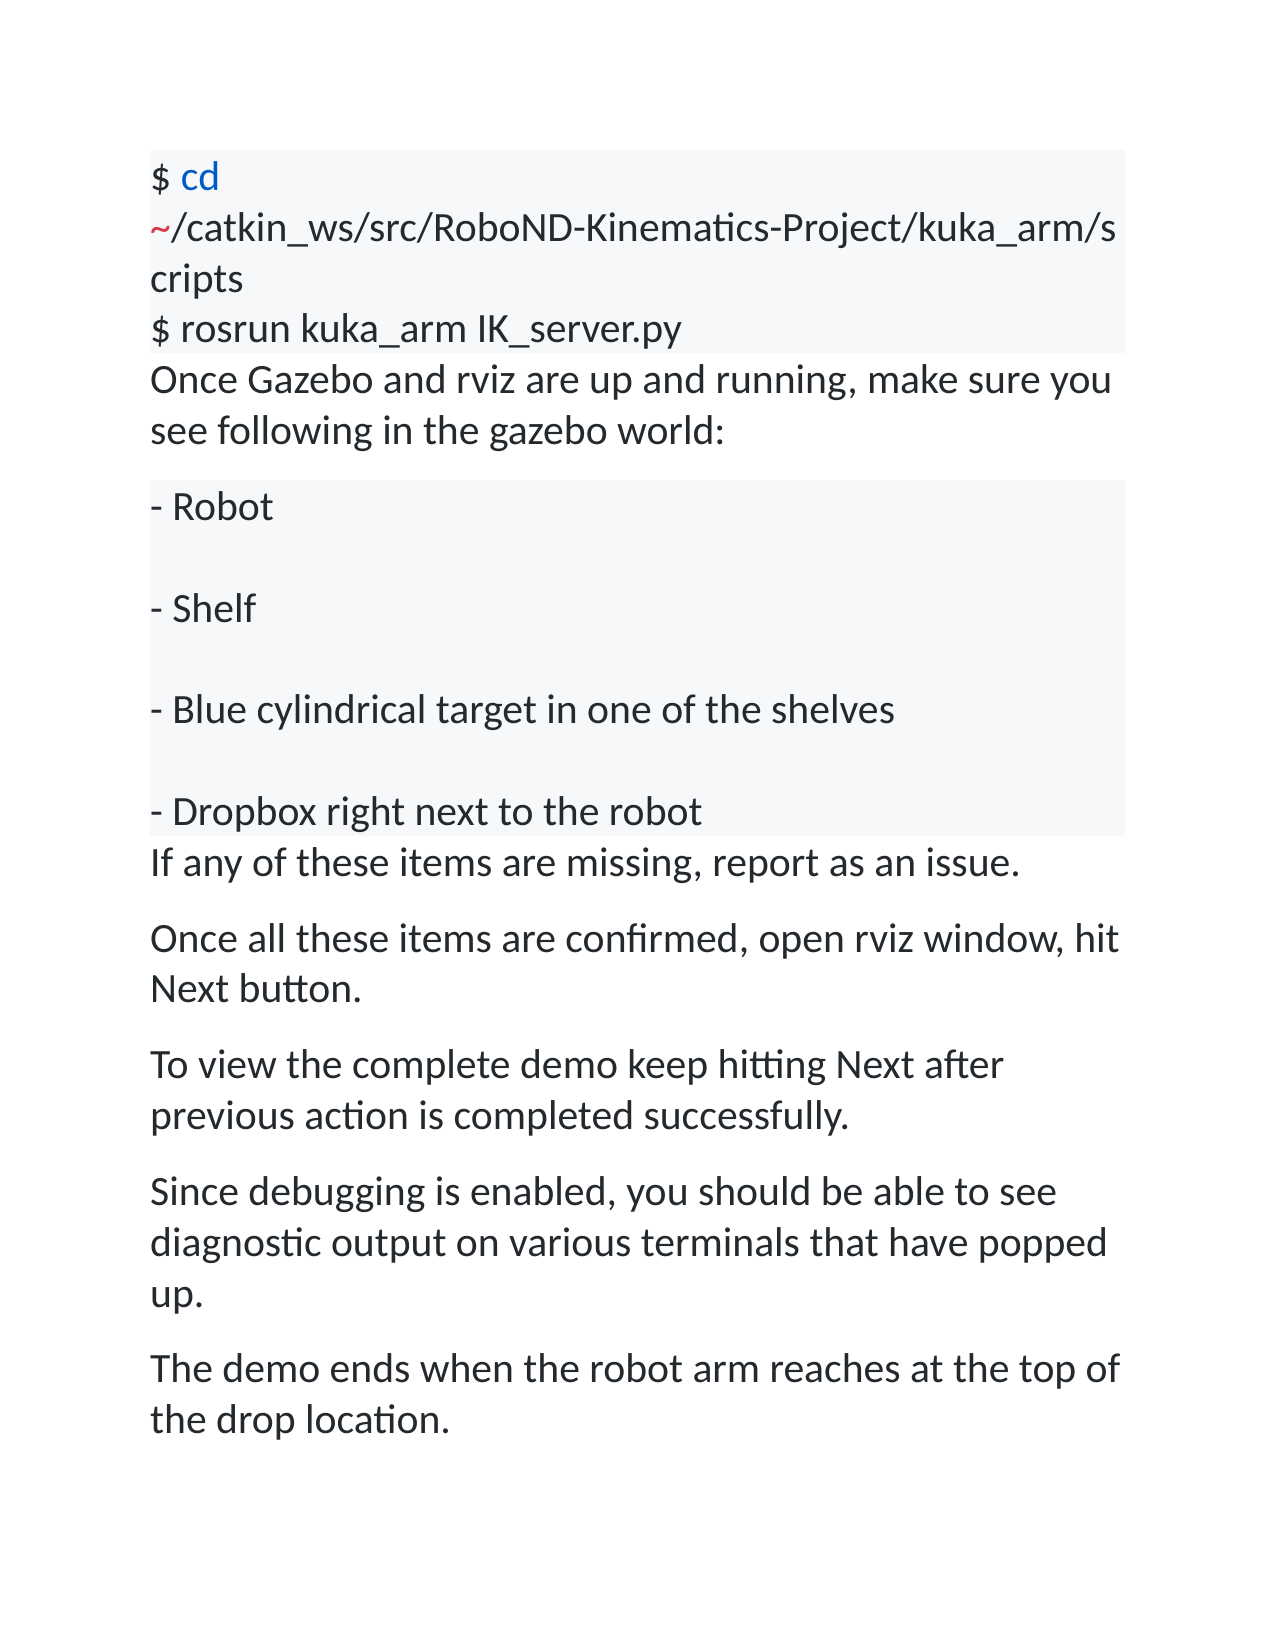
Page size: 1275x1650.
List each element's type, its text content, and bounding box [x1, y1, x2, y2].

text To view the complete demo keep hitting Next after previous action is completed successfully. [150, 1038, 1125, 1140]
text - Blue cylindrical target in one of the shelves [150, 683, 1125, 734]
text Once all these items are confirmed, open rviz window, hit Next button. [150, 912, 1125, 1013]
text - Dropbox right next to the robot [150, 785, 1125, 836]
text $ cd ~/catkin_ws/src/RoboND-Kinematics-Project/kuka_arm/scripts [150, 150, 1125, 302]
text - Shelf [150, 582, 1125, 632]
text Since debugging is enabled, you should be able to see diagnostic output on various terminals that have popped up. [150, 1165, 1125, 1317]
text - Robot [150, 480, 1125, 531]
text $ rosrun kuka_arm IK_server.py [150, 302, 1125, 353]
text The demo ends when the robot arm reaches at the top of the drop location. [150, 1342, 1125, 1444]
text If any of these items are missing, report as an issue. [150, 836, 1125, 887]
text Once Gazebo and rviz are up and running, make sure you see following in the gazebo world: [150, 353, 1125, 455]
